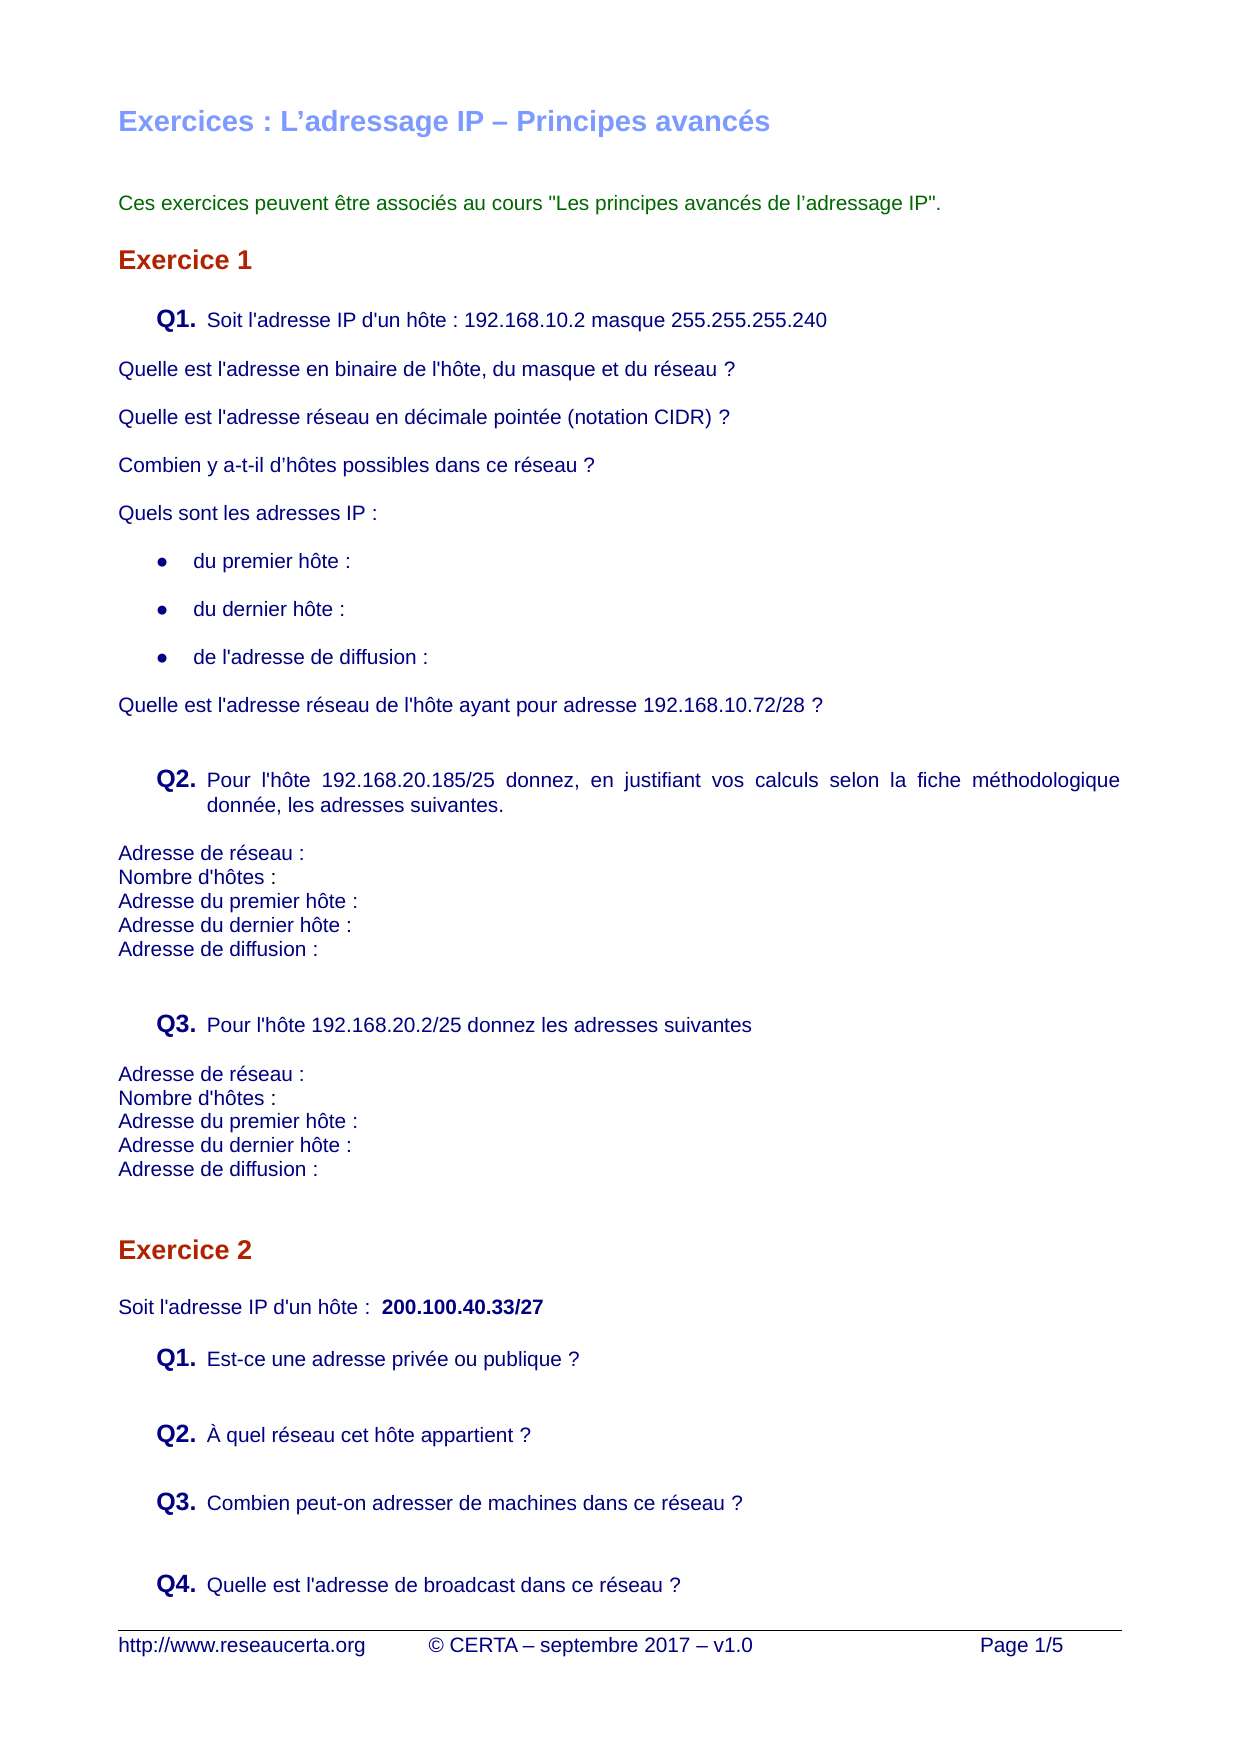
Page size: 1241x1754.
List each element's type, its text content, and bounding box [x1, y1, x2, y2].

subtitle Exercice 2 [118, 1234, 1122, 1266]
text Adresse de diffusion : [118, 937, 1122, 961]
text Quels sont les adresses IP : [118, 501, 1122, 525]
text Adresse du dernier hôte : [118, 1133, 1122, 1157]
list Combien peut-on adresser de machines dans ce réseau ? [156, 1487, 1122, 1515]
list du premier hôte : [156, 549, 1122, 573]
list Pour l'hôte 192.168.20.185/25 donnez, en justifiant vos calculs selon la fiche méthodologique donnée, les adresses suivantes. [156, 764, 1122, 817]
text Adresse de réseau : [118, 841, 1122, 865]
list À quel réseau cet hôte appartient ? [156, 1419, 1122, 1448]
text Nombre d'hôtes : [118, 1085, 1122, 1109]
text Adresse du premier hôte : [118, 889, 1122, 913]
list de l'adresse de diffusion : [156, 644, 1122, 668]
list Soit l'adresse IP d'un hôte : 192.168.10.2 masque 255.255.255.240 [156, 304, 1122, 333]
text Adresse de diffusion : [118, 1157, 1122, 1181]
text Adresse de réseau : [118, 1061, 1122, 1085]
subtitle Exercice 1 [118, 244, 1122, 275]
list Quelle est l'adresse de broadcast dans ce réseau ? [156, 1568, 1122, 1597]
list du dernier hôte : [156, 597, 1122, 621]
text Combien y a-t-il d’hôtes possibles dans ce réseau ? [118, 453, 1122, 477]
text Quelle est l'adresse en binaire de l'hôte, du masque et du réseau ? [118, 357, 1122, 381]
list Pour l'hôte 192.168.20.2/25 donnez les adresses suivantes [156, 1009, 1122, 1037]
subtitle Exercices : L’adressage IP – Principes avancés [118, 104, 1122, 138]
text Quelle est l'adresse réseau de l'hôte ayant pour adresse 192.168.10.72/28 ? [118, 692, 1122, 716]
text Adresse du dernier hôte : [118, 913, 1122, 937]
text Ces exercices peuvent être associés au cours "Les principes avancés de l’adressage IP". [118, 191, 1122, 215]
text Nombre d'hôtes : [118, 865, 1122, 889]
text Adresse du premier hôte : [118, 1109, 1122, 1133]
text Soit l'adresse IP d'un hôte : 200.100.40.33/27 [118, 1295, 1122, 1319]
list Est-ce une adresse privée ou publique ? [156, 1343, 1122, 1371]
text Quelle est l'adresse réseau en décimale pointée (notation CIDR) ? [118, 405, 1122, 429]
